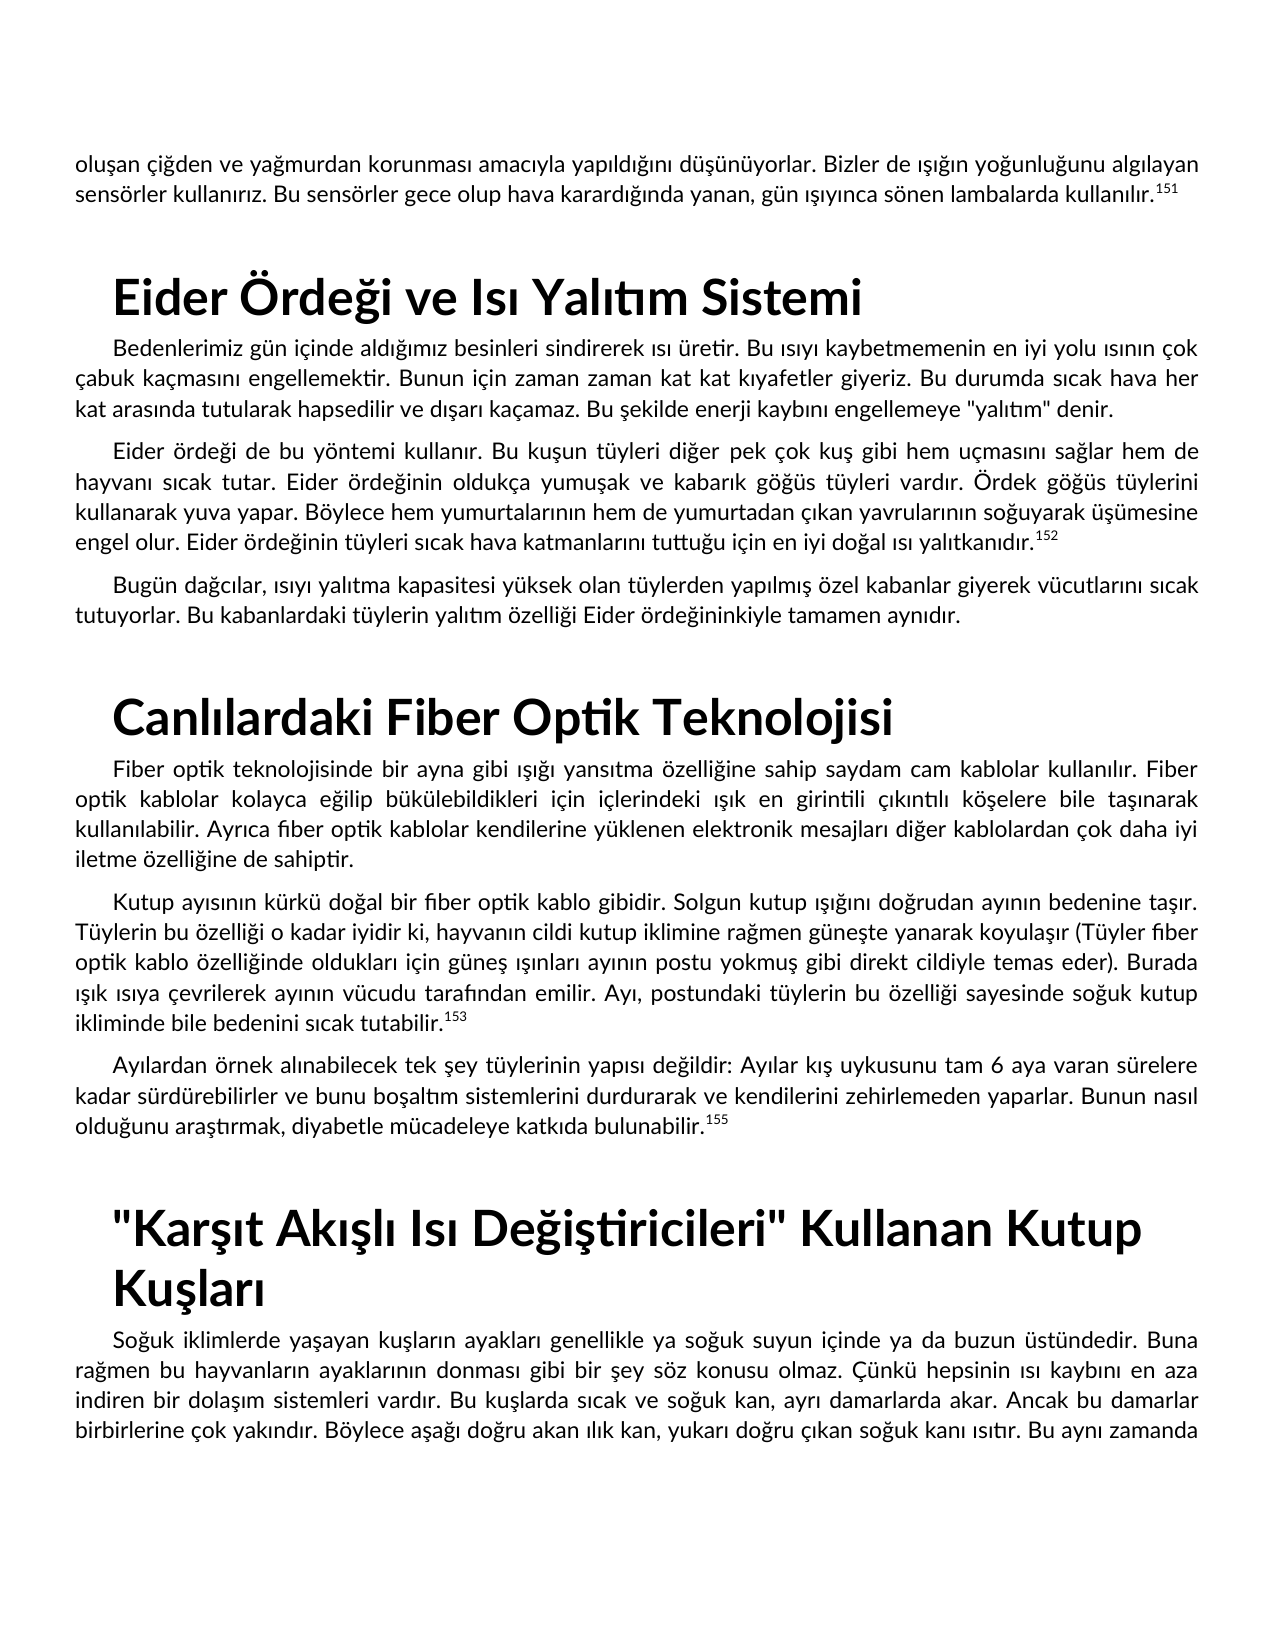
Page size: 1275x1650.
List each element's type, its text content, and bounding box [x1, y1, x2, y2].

text Bugün dağcılar, ısıyı yalıtma kapasitesi yüksek olan tüylerden yapılmış özel kabanlar giyerek vücutlarını sıcak tutuyorlar. Bu kabanlardaki tüylerin yalıtım özelliği Eider ördeğininkiyle tamamen aynıdır. [75, 570, 1200, 628]
text Soğuk iklimlerde yaşayan kuşların ayakları genellikle ya soğuk suyun içinde ya da buzun üstündedir. Buna rağmen bu hayvanların ayaklarının donması gibi bir şey söz konusu olmaz. Çünkü hepsinin ısı kaybını en aza indiren bir dolaşım sistemleri vardır. Bu kuşlarda sıcak ve soğuk kan, ayrı damarlarda akar. Ancak bu damarlar birbirlerine çok yakındır. Böylece aşağı doğru akan ılık kan, yukarı doğru çıkan soğuk kanı ısıtır. Bu aynı zamanda [75, 1325, 1200, 1443]
text Kutup ayısının kürkü doğal bir fiber optik kablo gibidir. Solgun kutup ışığını doğrudan ayının bedenine taşır. Tüylerin bu özelliği o kadar iyidir ki, hayvanın cildi kutup iklimine rağmen güneşte yanarak koyulaşır (Tüyler fiber optik kablo özelliğinde oldukları için güneş ışınları ayının postu yokmuş gibi direkt cildiyle temas eder). Burada ışık ısıya çevrilerek ayının vücudu tarafından emilir. Ayı, postundaki tüylerin bu özelliği sayesinde soğuk kutup ikliminde bile bedenini sıcak tutabilir.153 [75, 888, 1200, 1036]
text oluşan çiğden ve yağmurdan korunması amacıyla yapıldığını düşünüyorlar. Bizler de ışığın yoğunluğunu algılayan sensörler kullanırız. Bu sensörler gece olup hava karardığında yanan, gün ışıyınca sönen lambalarda kullanılır.151 [75, 150, 1200, 208]
text Fiber optik teknolojisinde bir ayna gibi ışığı yansıtma özelliğine sahip saydam cam kablolar kullanılır. Fiber optik kablolar kolayca eğilip bükülebildikleri için içlerindeki ışık en girintili çıkıntılı köşelere bile taşınarak kullanılabilir. Ayrıca fiber optik kablolar kendilerine yüklenen elektronik mesajları diğer kablolardan çok daha iyi iletme özelliğine de sahiptir. [75, 754, 1200, 872]
subtitle "Karşıt Akışlı Isı Değiştiricileri" Kullanan Kutup Kuşları [112, 1197, 1200, 1317]
text Ayılardan örnek alınabilecek tek şey tüylerinin yapısı değildir: Ayılar kış uykusunu tam 6 aya varan sürelere kadar sürdürebilirler ve bunu boşaltım sistemlerini durdurarak ve kendilerini zehirlemeden yaparlar. Bunun nasıl olduğunu araştırmak, diyabetle mücadeleye katkıda bulunabilir.155 [75, 1051, 1200, 1139]
text Bedenlerimiz gün içinde aldığımız besinleri sindirerek ısı üretir. Bu ısıyı kaybetmemenin en iyi yolu ısının çok çabuk kaçmasını engellemektir. Bunun için zaman zaman kat kat kıyafetler giyeriz. Bu durumda sıcak hava her kat arasında tutularak hapsedilir ve dışarı kaçamaz. Bu şekilde enerji kaybını engellemeye "yalıtım" denir. [75, 334, 1200, 422]
text Eider ördeği de bu yöntemi kullanır. Bu kuşun tüyleri diğer pek çok kuş gibi hem uçmasını sağlar hem de hayvanı sıcak tutar. Eider ördeğinin oldukça yumuşak ve kabarık göğüs tüyleri vardır. Ördek göğüs tüylerini kullanarak yuva yapar. Böylece hem yumurtalarının hem de yumurtadan çıkan yavrularının soğuyarak üşümesine engel olur. Eider ördeğinin tüyleri sıcak hava katmanlarını tuttuğu için en iyi doğal ısı yalıtkanıdır.152 [75, 437, 1200, 555]
subtitle Canlılardaki Fiber Optik Teknolojisi [112, 686, 1200, 746]
subtitle Eider Ördeği ve Isı Yalıtım Sistemi [112, 266, 1200, 326]
